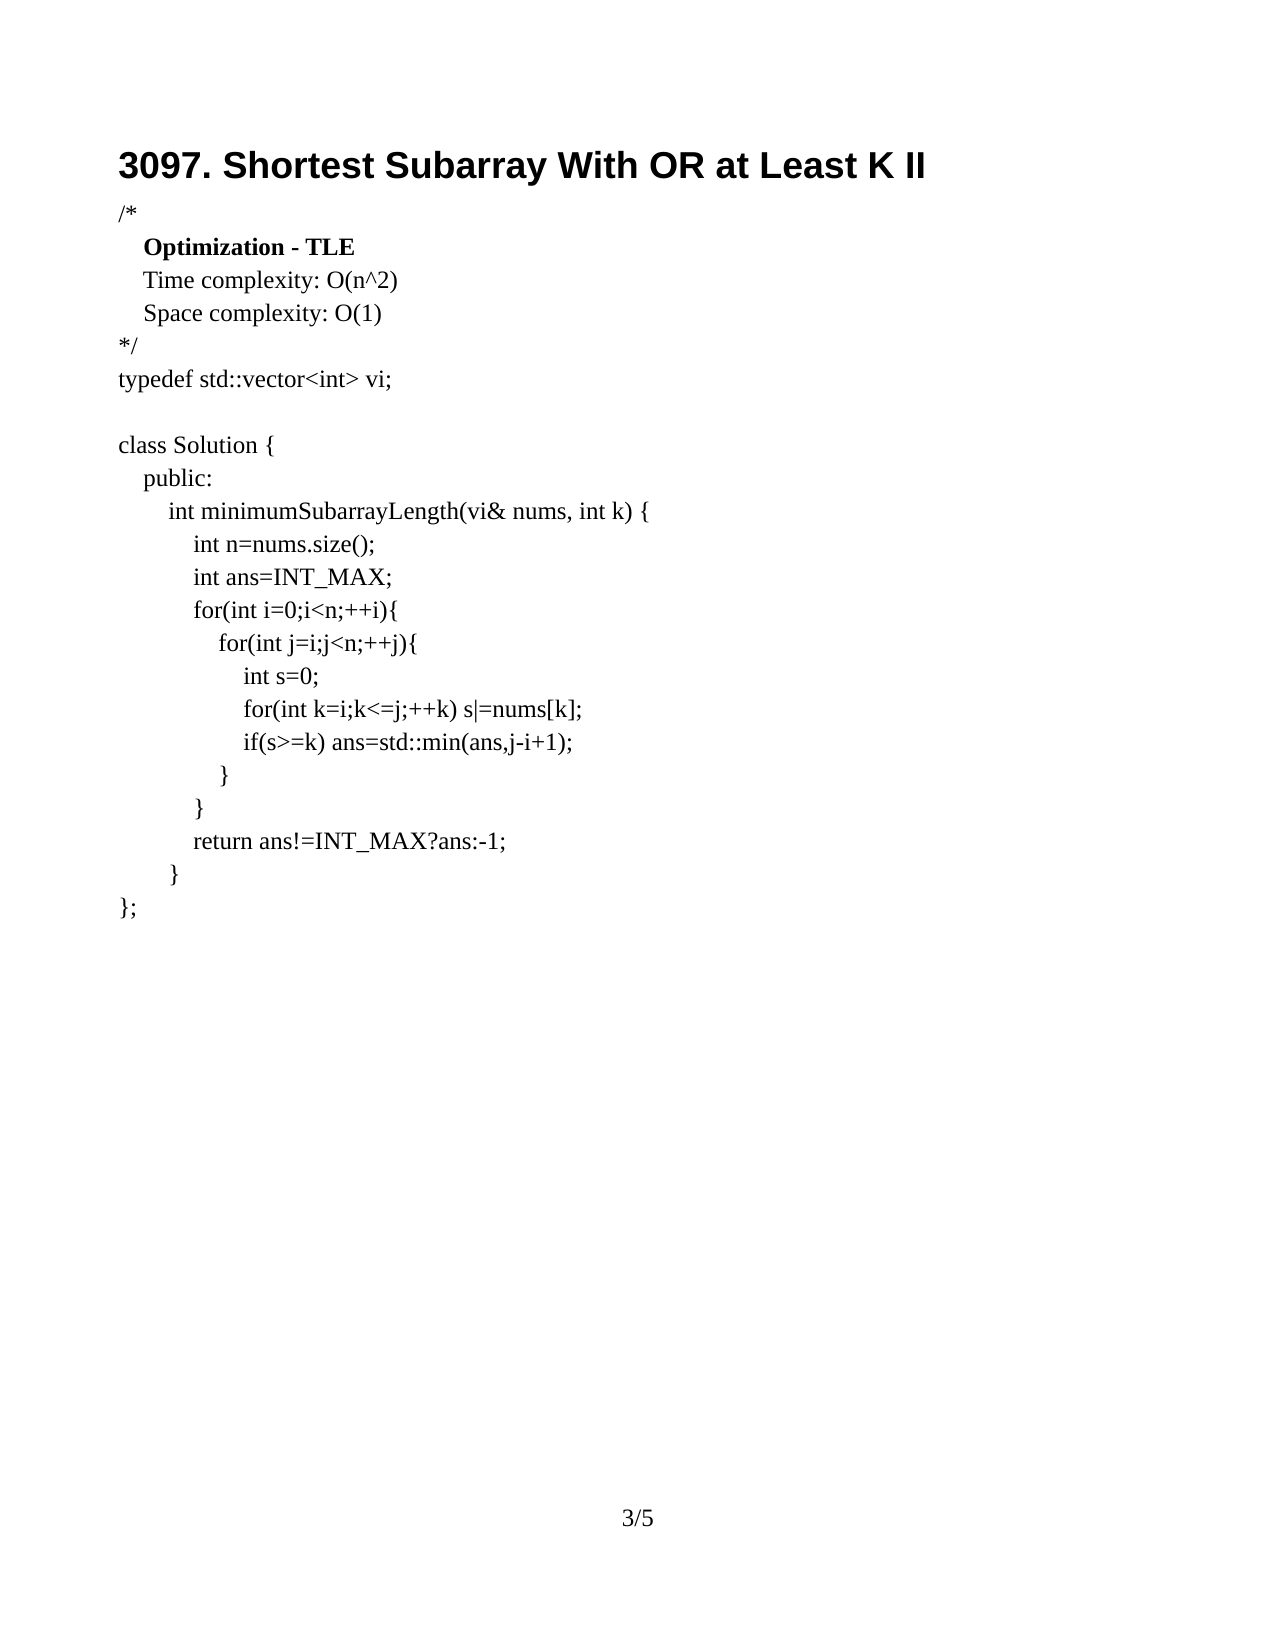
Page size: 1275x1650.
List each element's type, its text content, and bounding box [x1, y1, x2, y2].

text } [118, 793, 1157, 822]
text for(int k=i;k<=j;++k) s|=nums[k]; [118, 694, 1157, 723]
text for(int j=i;j<n;++j){ [118, 628, 1157, 657]
text } [118, 760, 1157, 789]
text int ans=INT_MAX; [118, 562, 1157, 591]
text Space complexity: O(1) [118, 298, 1157, 327]
text } [118, 859, 1157, 888]
text */ [118, 331, 1157, 359]
text return ans!=INT_MAX?ans:-1; [118, 826, 1157, 855]
text Optimization - TLE [118, 232, 1157, 261]
text int n=nums.size(); [118, 529, 1157, 558]
text typedef std::vector<int> vi; [118, 364, 1157, 393]
text /* [118, 199, 1157, 227]
text }; [118, 892, 1157, 921]
text int s=0; [118, 661, 1157, 690]
text int minimumSubarrayLength(vi& nums, int k) { [118, 496, 1157, 525]
text class Solution { [118, 430, 1157, 459]
text public: [118, 463, 1157, 492]
text if(s>=k) ans=std::min(ans,j-i+1); [118, 727, 1157, 756]
text Time complexity: O(n^2) [118, 265, 1157, 293]
text for(int i=0;i<n;++i){ [118, 595, 1157, 624]
subtitle 3097. Shortest Subarray With OR at Least K II [118, 143, 1157, 186]
